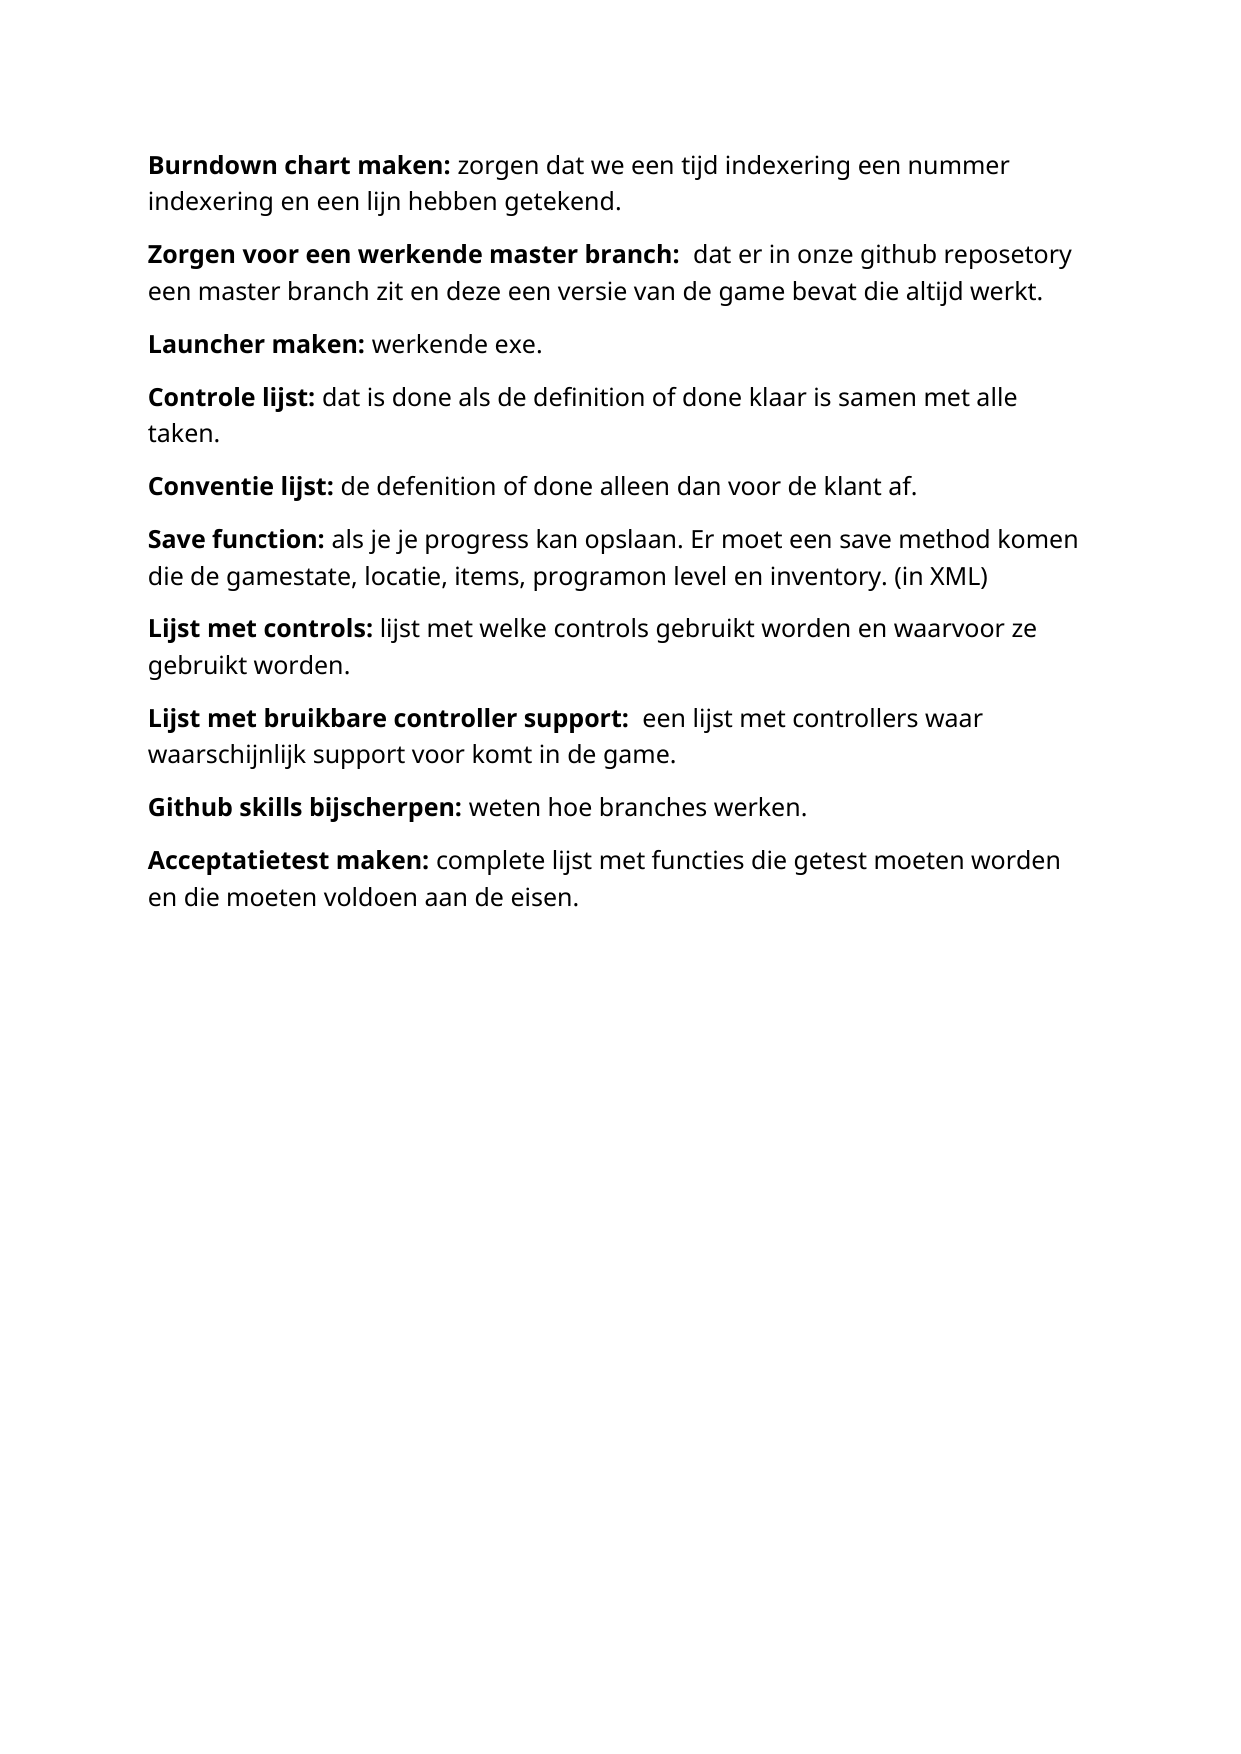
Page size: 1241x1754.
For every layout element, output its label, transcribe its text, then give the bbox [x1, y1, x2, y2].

text Save function: als je je progress kan opslaan. Er moet een save method komen die de gamestate, locatie, items, programon level en inventory. (in XML) [148, 522, 1093, 592]
text Controle lijst: dat is done als de definition of done klaar is samen met alle taken. [148, 379, 1093, 450]
text Lijst met controls: lijst met welke controls gebruikt worden en waarvoor ze gebruikt worden. [148, 611, 1093, 682]
text Acceptatietest maken: complete lijst met functies die getest moeten worden en die moeten voldoen aan de eisen. [148, 843, 1093, 913]
text Burndown chart maken: zorgen dat we een tijd indexering een nummer indexering en een lijn hebben getekend. [148, 148, 1093, 218]
text Lijst met bruikbare controller support: een lijst met controllers waar waarschijnlijk support voor komt in de game. [148, 701, 1093, 771]
text Zorgen voor een werkende master branch: dat er in onze github reposetory een master branch zit en deze een versie van de game bevat die altijd werkt. [148, 237, 1093, 307]
text Conventie lijst: de defenition of done alleen dan voor de klant af. [148, 469, 1093, 503]
text Launcher maken: werkende exe. [148, 326, 1093, 360]
text Github skills bijscherpen: weten hoe branches werken. [148, 790, 1093, 824]
